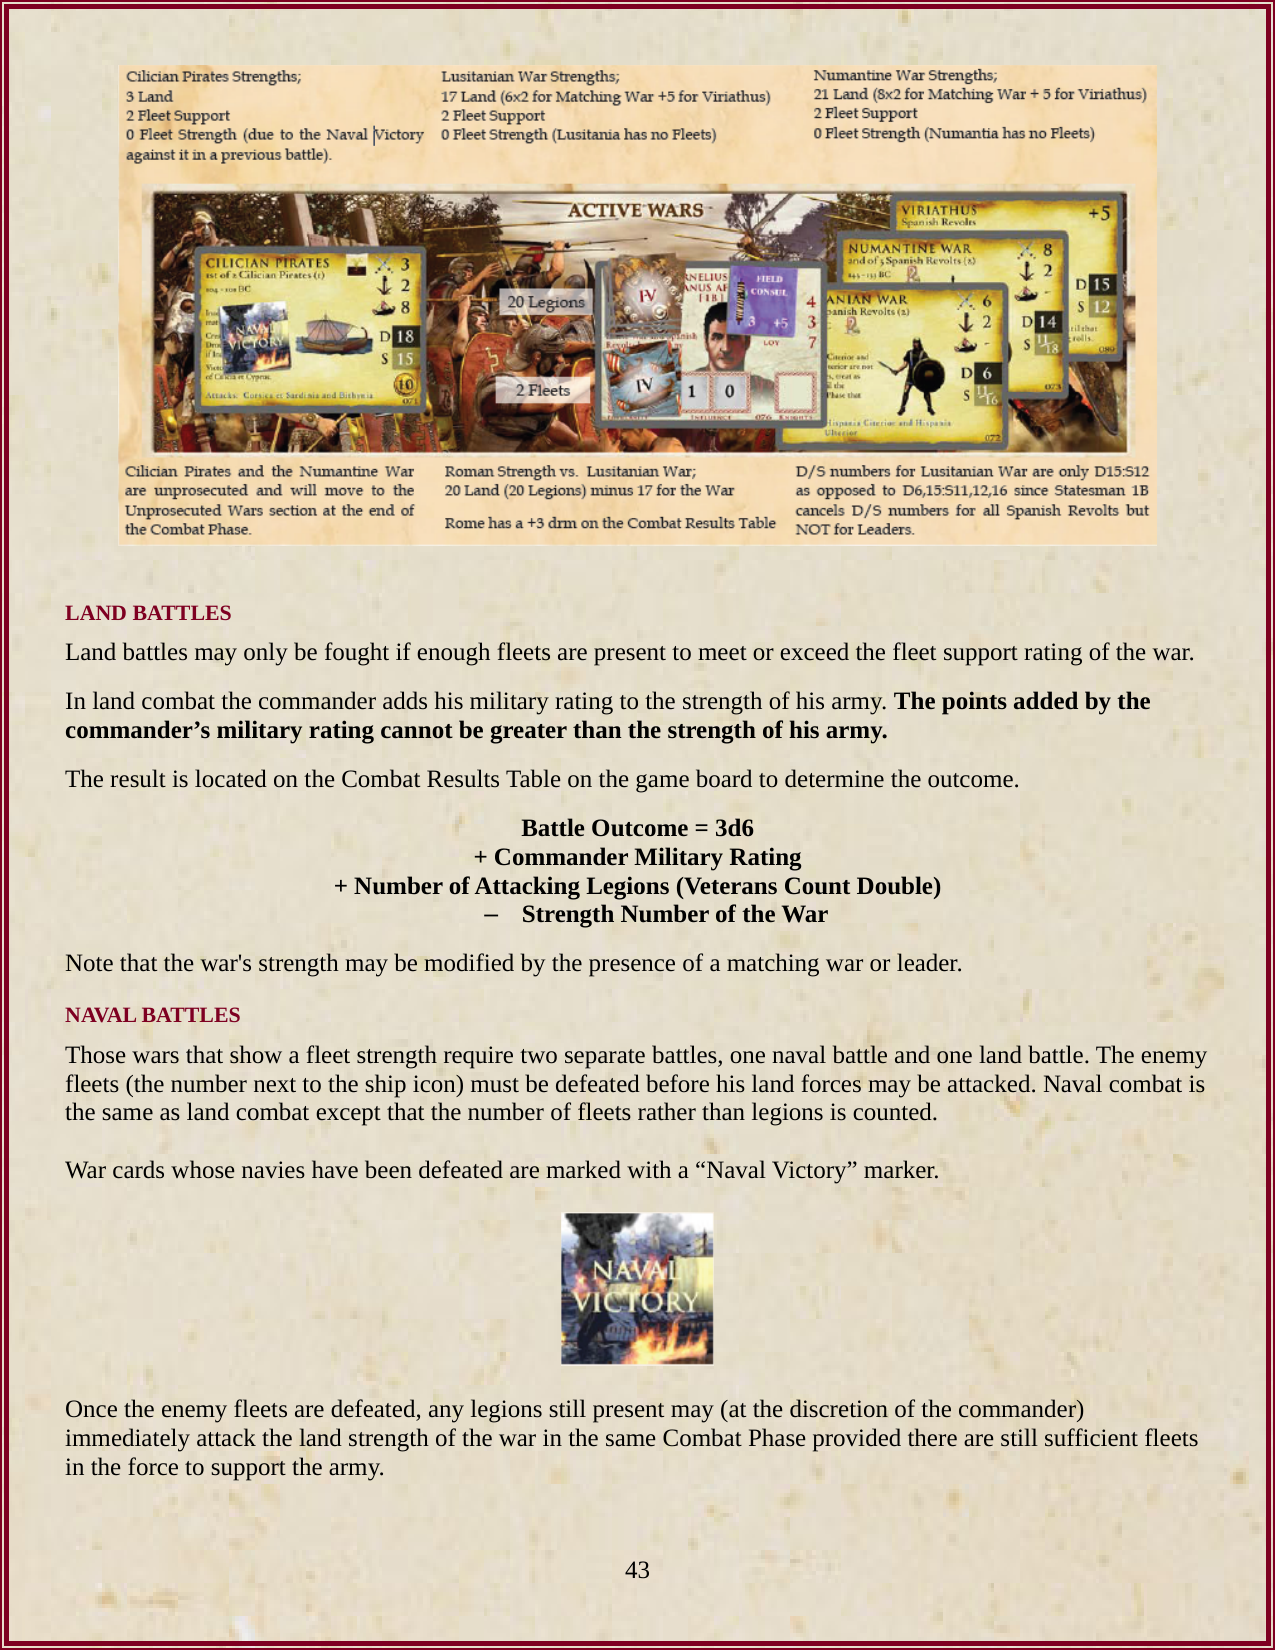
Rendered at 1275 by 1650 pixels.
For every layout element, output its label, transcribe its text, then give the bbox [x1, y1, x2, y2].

text In land combat the commander adds his military rating to the strength of his army. The points added by the commander’s military rating cannot be greater than the strength of his army. [65, 686, 1210, 744]
text + Commander Military Rating [65, 842, 1210, 871]
text War cards whose navies have been defeated are marked with a “Naval Victory” marker. [65, 1155, 1210, 1184]
text Battle Outcome = 3d6 [65, 813, 1210, 842]
text Once the enemy fleets are defeated, any legions still present may (at the discretion of the commander) immediately attack the land strength of the war in the same Combat Phase provided there are still sufficient fleets in the force to support the army. [65, 1394, 1210, 1481]
text Land battles may only be fought if enough fleets are present to meet or exceed the fleet support rating of the war. [65, 637, 1210, 666]
text LAND BATTLES [65, 599, 1210, 625]
text The result is located on the Combat Results Table on the game board to determine the outcome. [65, 764, 1210, 793]
text Note that the war's strength may be modified by the presence of a matching war or leader. [65, 948, 1210, 977]
text Those wars that show a fleet strength require two separate battles, one naval battle and one land battle. The enemy fleets (the number next to the ship icon) must be defeated before his land forces may be attacked. Naval combat is the same as land combat except that the number of fleets rather than legions is counted. [65, 1040, 1210, 1126]
text + Number of Attacking Legions (Veterans Count Double) [65, 871, 1210, 899]
text NAVAL BATTLES [65, 1002, 1210, 1027]
list Strength Number of the War [102, 899, 1210, 928]
picture [2, 2, 1273, 1648]
